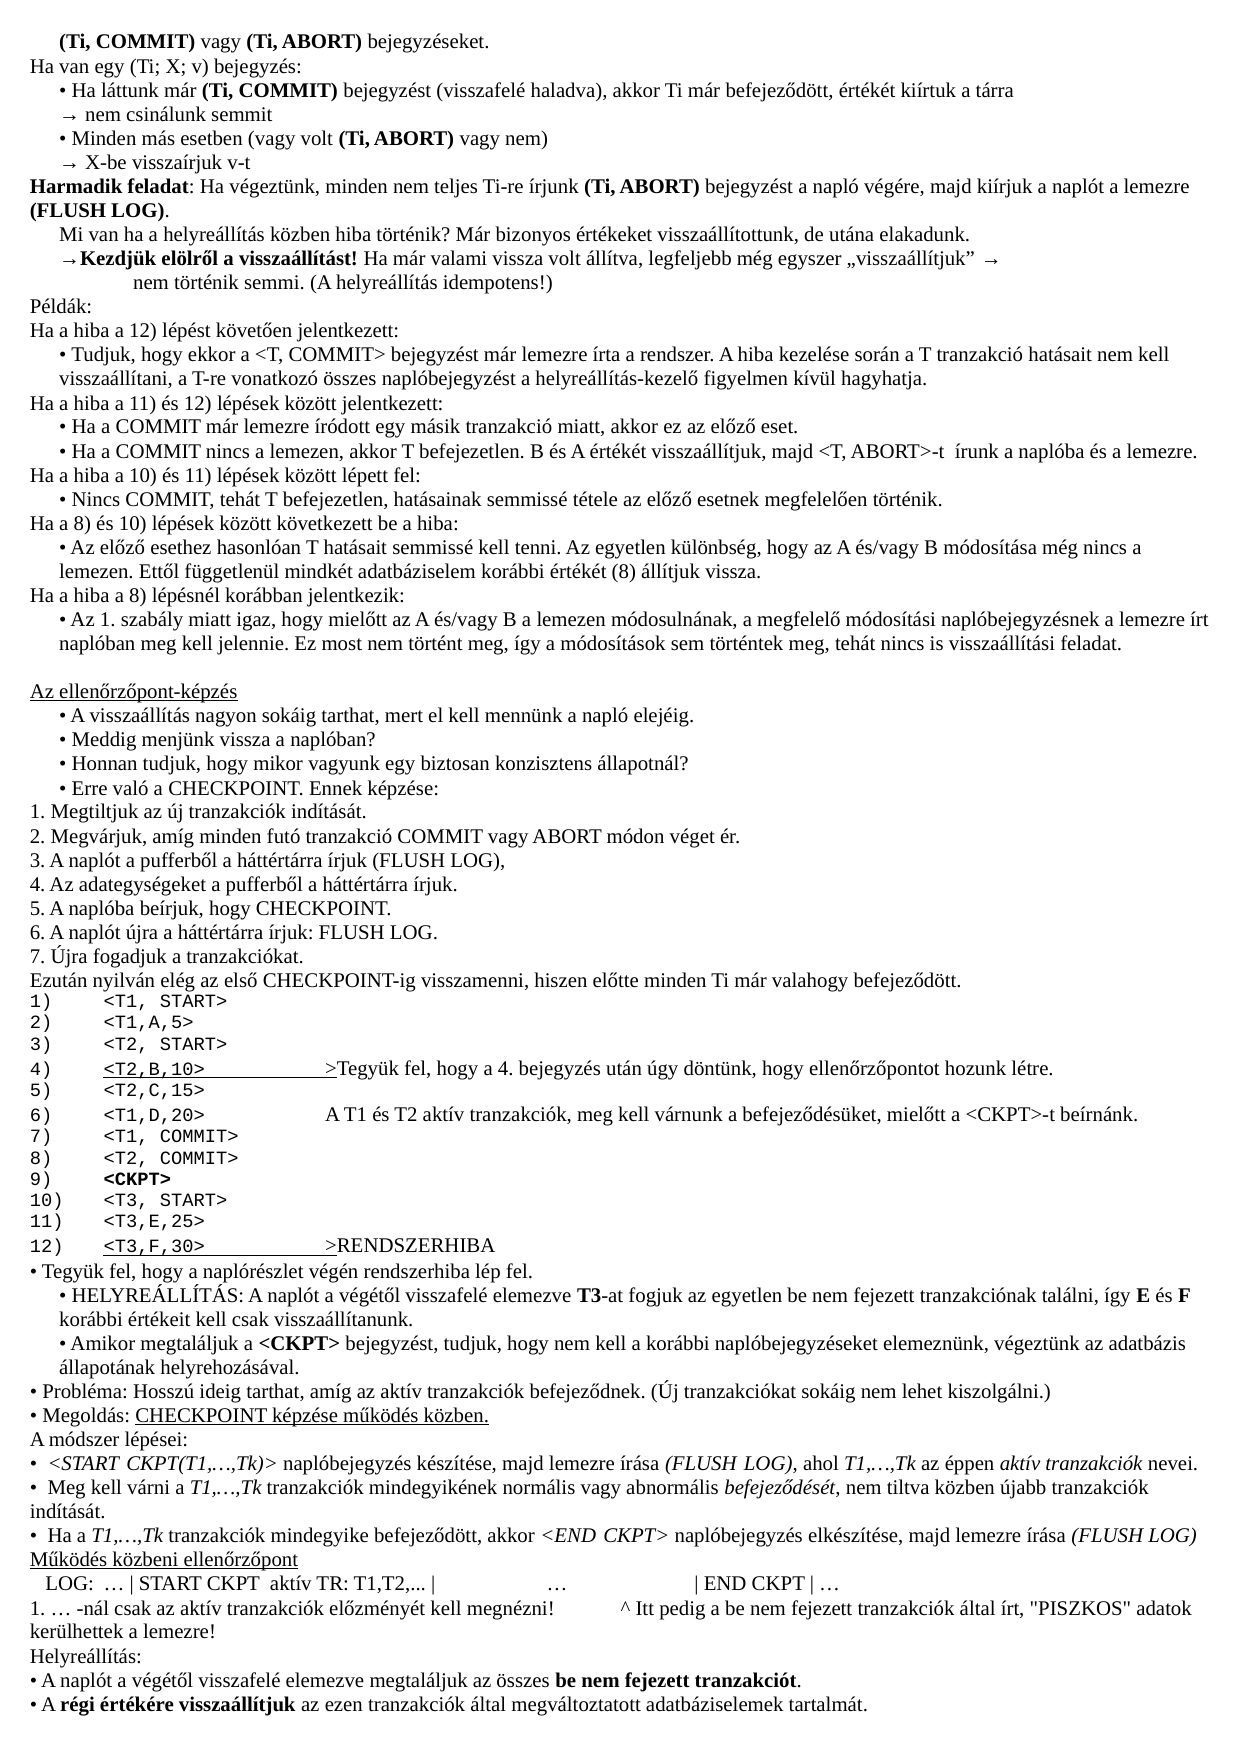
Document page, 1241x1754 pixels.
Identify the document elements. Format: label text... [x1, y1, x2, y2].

text Ha van egy (Ti; X; v) bejegyzés: • Ha láttunk már (Ti, COMMIT) bejegyzést (visszafelé haladva), akkor Ti már befejeződött, értékét kiírtuk a tárra → nem csinálunk semmit • Minden más esetben (vagy volt (Ti, ABORT) vagy nem) → X-be visszaírjuk v-t [29, 53, 1211, 174]
text Mi van ha a helyreállítás közben hiba történik? Már bizonyos értékeket visszaállítottunk, de utána elakadunk. →Kezdjük elölről a visszaállítást! Ha már valami vissza volt állítva, legfeljebb még egyszer „visszaállítjuk” → nem történik semmi. (A helyreállítás idempotens!) [59, 222, 1211, 294]
text Ha a 8) és 10) lépések között következett be a hiba: • Az előző esethez hasonlóan T hatásait semmissé kell tenni. Az egyetlen különbség, hogy az A és/vagy B módosítása még nincs a lemezen. Ettől függetlenül mindkét adatbáziselem korábbi értékét (8) állítjuk vissza. [29, 511, 1211, 583]
text Működés közbeni ellenőrzőpont [29, 1547, 1211, 1571]
text LOG: … | START CKPT aktív TR: T1,T2,... | … | END CKPT | … 1. … -nál csak az aktív tranzakciók előzményét kell megnézni! ^ Itt pedig a be nem fejezett tranzakciók által írt, "PISZKOS" adatok kerülhettek a lemezre! [29, 1571, 1211, 1643]
text • A naplót a végétől visszafelé elemezve megtaláljuk az összes be nem fejezett tranzakciót. • A régi értékére visszaállítjuk az ezen tranzakciók által megváltoztatott adatbáziselemek tartalmát. [29, 1668, 1211, 1716]
text 1. Megtiltjuk az új tranzakciók indítását. 2. Megvárjuk, amíg minden futó tranzakció COMMIT vagy ABORT módon véget ér. 3. A naplót a pufferből a háttértárra írjuk (FLUSH LOG), 4. Az adategységeket a pufferből a háttértárra írjuk. 5. A naplóba beírjuk, hogy CHECKPOINT. 6. A naplót újra a háttértárra írjuk: FLUSH LOG. 7. Újra fogadjuk a tranzakciókat. Ezután nyilván elég az első CHECKPOINT-ig visszamenni, hiszen előtte minden Ti már valahogy befejeződött. [29, 799, 1211, 992]
text Ha a hiba a 10) és 11) lépések között lépett fel: • Nincs COMMIT, tehát T befejezetlen, hatásainak semmissé tétele az előző esetnek megfelelően történik. [29, 463, 1211, 511]
text • Probléma: Hosszú ideig tarthat, amíg az aktív tranzakciók befejeződnek. (Új tranzakciókat sokáig nem lehet kiszolgálni.) • Megoldás: CHECKPOINT képzése működés közben. A módszer lépései: • <START CKPT(T1,…,Tk)> naplóbejegyzés készítése, majd lemezre írása (FLUSH LOG), ahol T1,…,Tk az éppen aktív tranzakciók nevei. • Meg kell várni a T1,…,Tk tranzakciók mindegyikének normális vagy abnormális befejeződését, nem tiltva közben újabb tranzakciók indítását. • Ha a T1,…,Tk tranzakciók mindegyike befejeződött, akkor <END CKPT> naplóbejegyzés elkészítése, majd lemezre írása (FLUSH LOG) [29, 1379, 1211, 1547]
text Ha a hiba a 8) lépésnél korábban jelentkezik: • Az 1. szabály miatt igaz, hogy mielőtt az A és/vagy B a lemezen módosulnának, a megfelelő módosítási naplóbejegyzésnek a lemezre írt naplóban meg kell jelennie. Ez most nem történt meg, így a módosítások sem történtek meg, tehát nincs is visszaállítási feladat. [29, 583, 1211, 655]
text 1) <T1, START> 2) <T1,A,5> 3) <T2, START> 4) <T2,B,10> >Tegyük fel, hogy a 4. bejegyzés után úgy döntünk, hogy ellenőrzőpontot hozunk létre. 5) <T2,C,15> 6) <T1,D,20> A T1 és T2 aktív tranzakciók, meg kell várnunk a befejeződésüket, mielőtt a <CKPT>-t beírnánk. 7) <T1, COMMIT> 8) <T2, COMMIT> 9) <CKPT> 10) <T3, START> 11) <T3,E,25> 12) <T3,F,30> >RENDSZERHIBA [29, 992, 1211, 1258]
text Harmadik feladat: Ha végeztünk, minden nem teljes Ti-re írjunk (Ti, ABORT) bejegyzést a napló végére, majd kiírjuk a naplót a lemezre (FLUSH LOG). [29, 174, 1211, 222]
text (Ti, COMMIT) vagy (Ti, ABORT) bejegyzéseket. [29, 29, 1211, 53]
text • A visszaállítás nagyon sokáig tarthat, mert el kell mennünk a napló elejéig. • Meddig menjünk vissza a naplóban? • Honnan tudjuk, hogy mikor vagyunk egy biztosan konzisztens állapotnál? • Erre való a CHECKPOINT. Ennek képzése: [59, 703, 1211, 799]
text Ha a hiba a 12) lépést követően jelentkezett: • Tudjuk, hogy ekkor a <T, COMMIT> bejegyzést már lemezre írta a rendszer. A hiba kezelése során a T tranzakció hatásait nem kell visszaállítani, a T-re vonatkozó összes naplóbejegyzést a helyreállítás-kezelő figyelmen kívül hagyhatja. [29, 318, 1211, 390]
text Az ellenőrzőpont-képzés [29, 679, 1211, 703]
text Helyreállítás: [29, 1643, 1211, 1668]
text Ha a hiba a 11) és 12) lépések között jelentkezett: • Ha a COMMIT már lemezre íródott egy másik tranzakció miatt, akkor ez az előző eset. • Ha a COMMIT nincs a lemezen, akkor T befejezetlen. B és A értékét visszaállítjuk, majd <T, ABORT>-t írunk a naplóba és a lemezre. [29, 390, 1211, 463]
text Példák: [29, 294, 1211, 318]
text • Tegyük fel, hogy a naplórészlet végén rendszerhiba lép fel. • HELYREÁLLÍTÁS: A naplót a végétől visszafelé elemezve T3-at fogjuk az egyetlen be nem fejezett tranzakciónak találni, így E és F korábbi értékeit kell csak visszaállítanunk. • Amikor megtaláljuk a <CKPT> bejegyzést, tudjuk, hogy nem kell a korábbi naplóbejegyzéseket elemeznünk, végeztünk az adatbázis állapotának helyrehozásával. [29, 1258, 1211, 1379]
